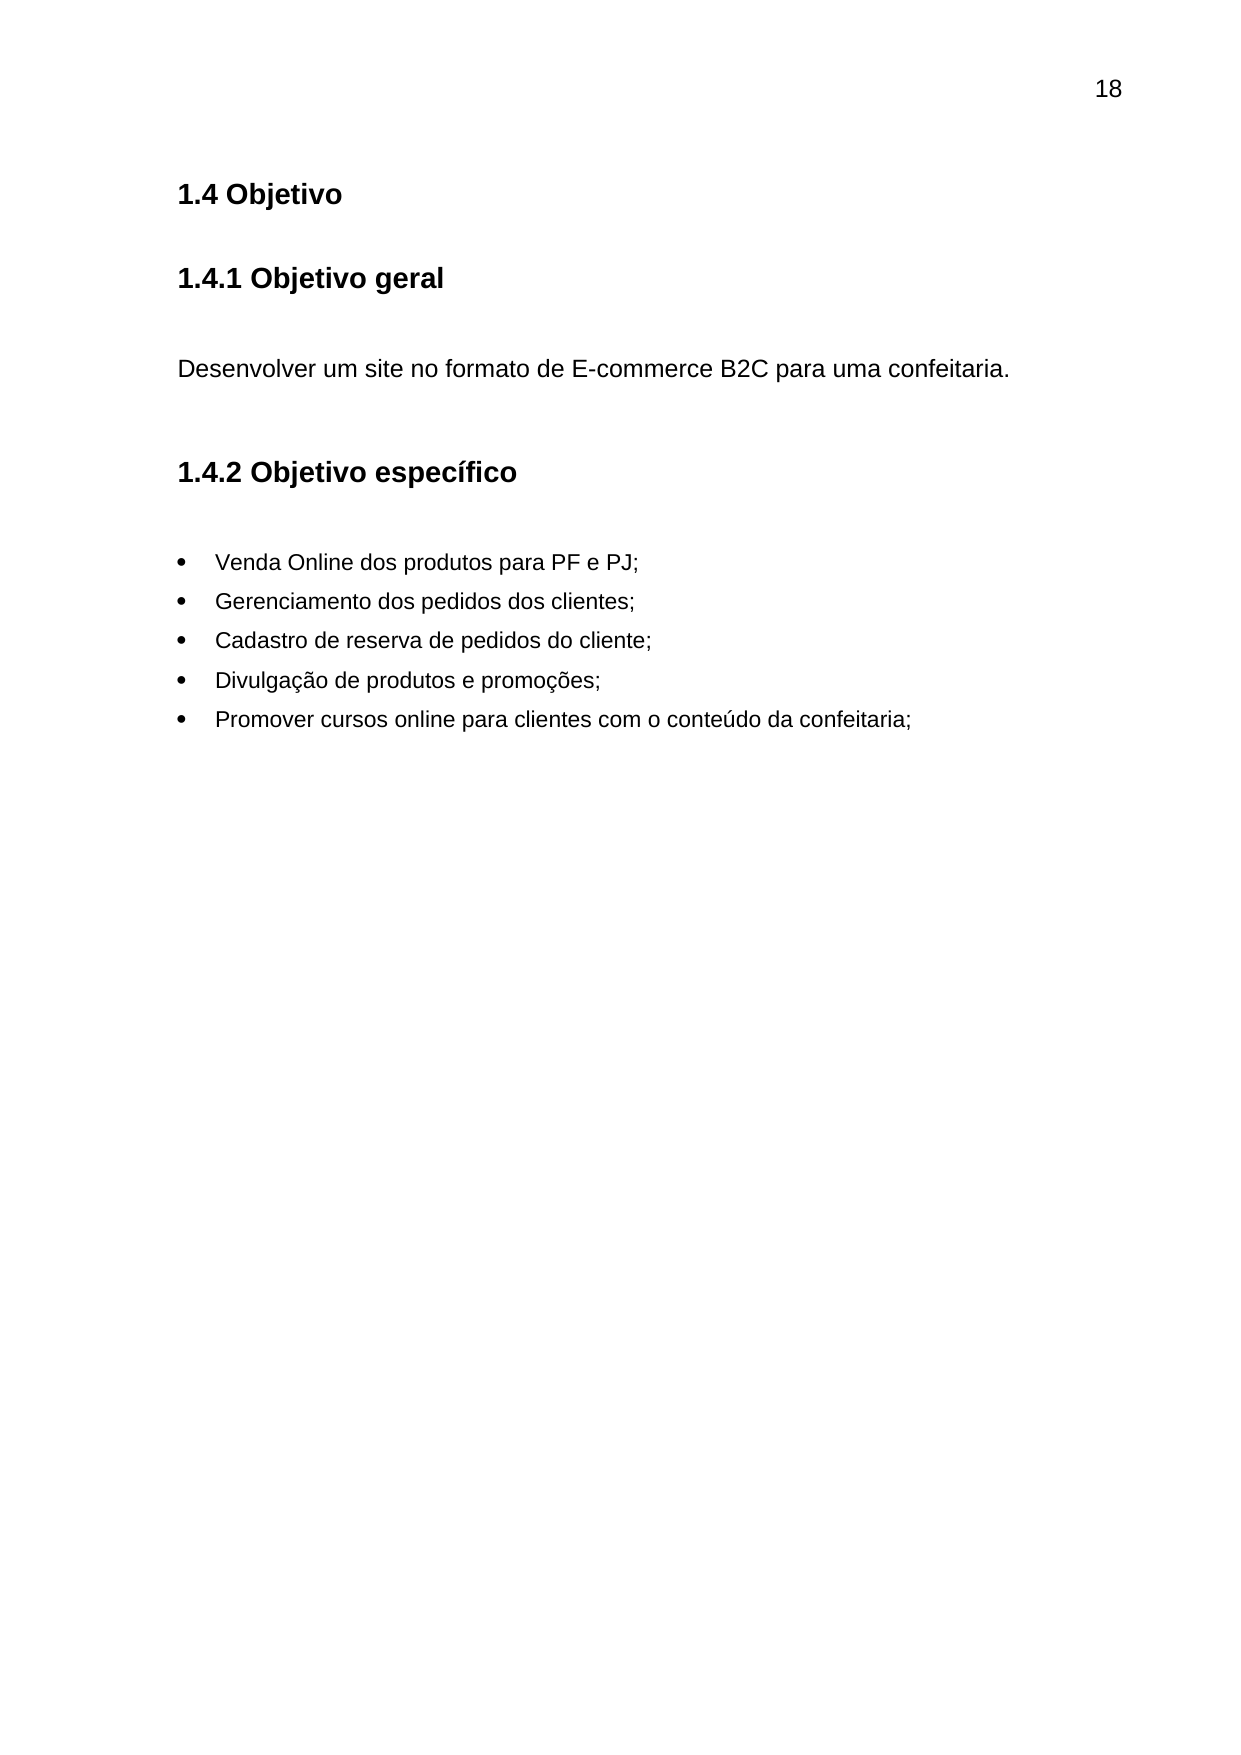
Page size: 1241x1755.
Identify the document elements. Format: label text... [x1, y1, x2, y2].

list Gerenciamento dos pedidos dos clientes; [177, 588, 1122, 614]
subtitle 1.4 Objetivo [177, 177, 1122, 211]
subtitle 1.4.1 Objetivo geral [177, 261, 1122, 294]
subtitle 1.4.2 Objetivo específico [177, 455, 1122, 489]
list Divulgação de produtos e promoções; [177, 667, 1122, 693]
text Desenvolver um site no formato de E-commerce B2C para uma confeitaria. [177, 354, 1122, 383]
list Venda Online dos produtos para PF e PJ; [177, 548, 1122, 575]
list Cadastro de reserva de pedidos do cliente; [177, 627, 1122, 654]
list Promover cursos online para clientes com o conteúdo da confeitaria; [177, 706, 1122, 733]
